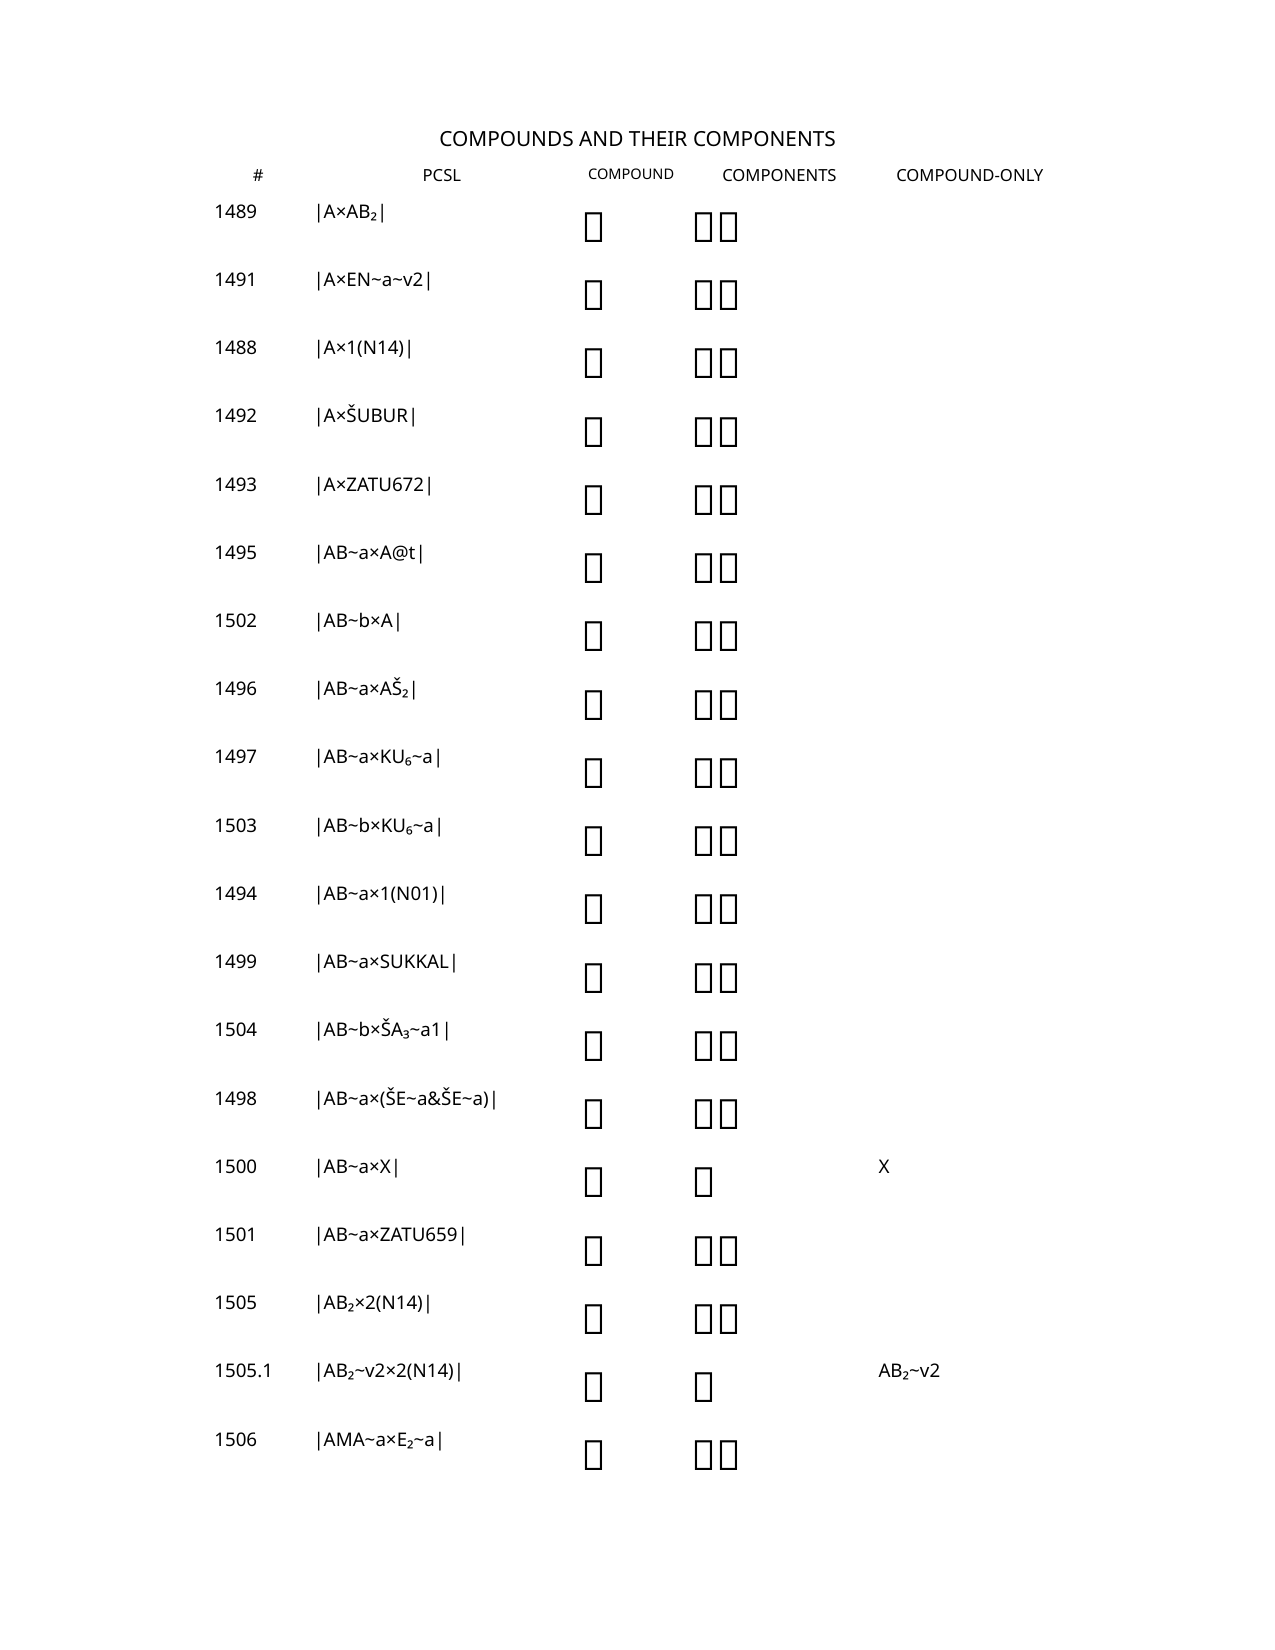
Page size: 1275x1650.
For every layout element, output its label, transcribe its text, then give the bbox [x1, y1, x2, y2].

table_cell 1501 [209, 1216, 308, 1284]
table_cell [873, 1011, 1067, 1079]
table_cell 𒱏 [576, 1079, 686, 1147]
table_cell 1495 [209, 533, 308, 602]
table_cell [873, 875, 1067, 943]
table_cell 𒛧𒖑 [686, 329, 872, 397]
table_cell 𒱕 [576, 1011, 686, 1079]
table_cell COMPONENTS [686, 158, 872, 192]
table_cell # [209, 158, 308, 192]
table_cell 𒛫𒛨 [686, 533, 872, 602]
table_cell |AB₂×2(N14)| [308, 1284, 576, 1352]
table_cell 𒱌 [576, 533, 686, 602]
table_cell 𒛯𒗪 [686, 1284, 872, 1352]
table_cell 𒛫𒩆 [686, 943, 872, 1011]
table_cell |AB~a×1(N01)| [308, 875, 576, 943]
table_cell 𒛫𒜠 [686, 670, 872, 738]
table_cell [873, 1420, 1067, 1488]
table_cell 1498 [209, 1079, 308, 1147]
table_cell COMPOUND-ONLY [873, 158, 1067, 192]
table_cell |A×1(N14)| [308, 329, 576, 397]
table_cell 𒛧𒛯 [686, 192, 872, 260]
table_cell |A×AB₂| [308, 192, 576, 260]
table_cell 𒜈𒞪 [686, 1420, 872, 1488]
table_cell 𒛧𒞳 [686, 260, 872, 329]
table_cell |A×ZATU672| [308, 465, 576, 533]
table_cell |AB₂~v2×2(N14)| [308, 1352, 576, 1420]
table_cell |AB~a×A@t| [308, 533, 576, 602]
table_cell 𒗪 [686, 1352, 872, 1420]
table_cell 𒱗 [576, 1352, 686, 1420]
table_cell 𒱈 [576, 260, 686, 329]
table_cell 𒛫𒖀 [686, 875, 872, 943]
table_cell 𒱍 [576, 670, 686, 738]
table_cell 1493 [209, 465, 308, 533]
table_cell |AB~a×KU₆~a| [308, 738, 576, 806]
table_cell [873, 397, 1067, 465]
table_cell AB₂~v2 [873, 1352, 1067, 1420]
table_cell |AMA~a×E₂~a| [308, 1420, 576, 1488]
table_cell 1492 [209, 397, 308, 465]
table_cell COMPOUND [576, 158, 686, 192]
table_cell [873, 329, 1067, 397]
table_cell [873, 260, 1067, 329]
table_cell PCSL [308, 158, 576, 192]
table_cell |AB~a×X| [308, 1148, 576, 1216]
table_cell 1505 [209, 1284, 308, 1352]
table_cell 𒱅 [576, 329, 686, 397]
table_cell [873, 806, 1067, 874]
table_cell 1488 [209, 329, 308, 397]
table_cell |AB~b×A| [308, 602, 576, 670]
table_cell 𒛫𒣈 [686, 738, 872, 806]
table_cell 𒛧𒬽 [686, 465, 872, 533]
table_cell |AB~b×ŠA₃~a1| [308, 1011, 576, 1079]
table_cell [873, 602, 1067, 670]
table_cell 𒱓 [576, 602, 686, 670]
table_cell 1502 [209, 602, 308, 670]
table_cell 𒱖 [576, 1284, 686, 1352]
table_cell 1491 [209, 260, 308, 329]
table_cell 𒱉 [576, 397, 686, 465]
table_header COMPOUNDS AND THEIR COMPONENTS [209, 118, 1067, 158]
table_cell |AB~a×(ŠE~a&ŠE~a)| [308, 1079, 576, 1147]
table_cell 1489 [209, 192, 308, 260]
table_cell 1505.1 [209, 1352, 308, 1420]
table_cell X [873, 1148, 1067, 1216]
table_cell |A×EN~a~v2| [308, 260, 576, 329]
table_cell |AB~a×AŠ₂| [308, 670, 576, 738]
table_cell 𒛮𒣈 [686, 806, 872, 874]
table_cell [873, 943, 1067, 1011]
table_cell [873, 465, 1067, 533]
table_cell [873, 533, 1067, 602]
table_cell 𒛫𒬱 [686, 1216, 872, 1284]
table_cell 𒱒 [576, 1216, 686, 1284]
table_cell [873, 192, 1067, 260]
table_cell 𒱔 [576, 806, 686, 874]
table_cell |AB~b×KU₆~a| [308, 806, 576, 874]
table_cell 1503 [209, 806, 308, 874]
table_cell 1496 [209, 670, 308, 738]
table_cell 1500 [209, 1148, 308, 1216]
table_cell 1504 [209, 1011, 308, 1079]
table_cell 𒱘 [576, 1420, 686, 1488]
table_cell 𒱑 [576, 1148, 686, 1216]
table_cell 𒱋 [576, 875, 686, 943]
table_cell 𒛮𒛧 [686, 602, 872, 670]
table_cell 𒱐 [576, 943, 686, 1011]
table_cell 𒛫𒷮 [686, 1079, 872, 1147]
table_cell [873, 1284, 1067, 1352]
table_cell 𒛫 [686, 1148, 872, 1216]
table_cell [873, 738, 1067, 806]
table_cell 1497 [209, 738, 308, 806]
table_cell 1506 [209, 1420, 308, 1488]
table_cell 𒛧𒨊 [686, 397, 872, 465]
table_cell |A×ŠUBUR| [308, 397, 576, 465]
table_cell 𒱆 [576, 192, 686, 260]
table_cell 𒱊 [576, 465, 686, 533]
table_cell |AB~a×ZATU659| [308, 1216, 576, 1284]
table_cell 1494 [209, 875, 308, 943]
table_cell [873, 1079, 1067, 1147]
table_cell 𒛮𒧁 [686, 1011, 872, 1079]
table_cell [873, 1216, 1067, 1284]
table_cell 𒱎 [576, 738, 686, 806]
table_cell 1499 [209, 943, 308, 1011]
table_cell |AB~a×SUKKAL| [308, 943, 576, 1011]
table_cell [873, 670, 1067, 738]
